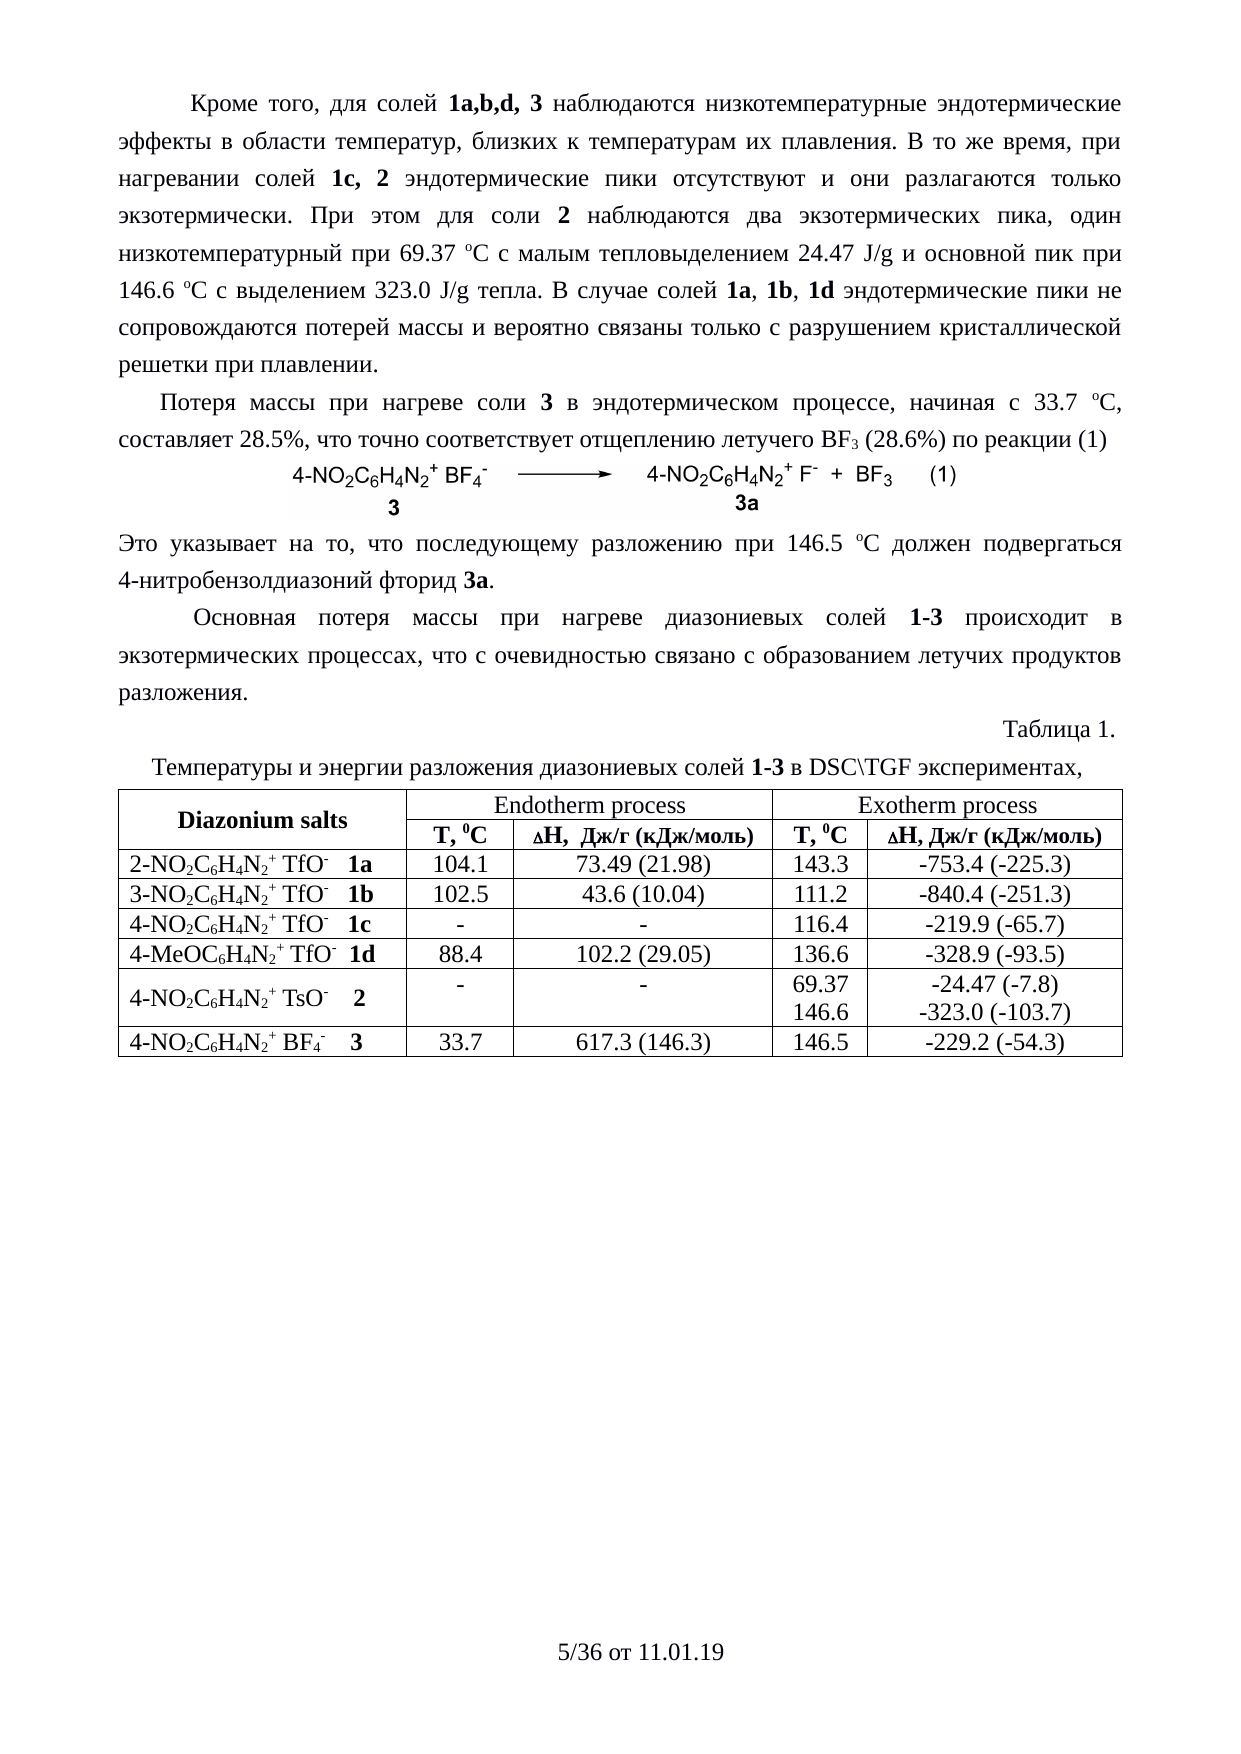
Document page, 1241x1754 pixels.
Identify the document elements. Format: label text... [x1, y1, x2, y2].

table_cell - [514, 909, 772, 938]
text Основная потеря массы при нагреве диазониевых солей 1-3 происходит в экзотермических процессах, что с очевидностью связано с образованием летучих продуктов разложения. [118, 602, 1122, 706]
table_cell 111.2 [773, 879, 867, 908]
table_cell 4-NO2С6H4N2+ TsO- 2 [119, 969, 406, 1026]
table_cell 2-NO2С6H4N2+ TfO- 1a [119, 850, 406, 878]
table_cell 104.1 [407, 850, 513, 878]
table_cell - [407, 909, 513, 938]
table_cell - [514, 969, 772, 1026]
table_cell Т, 0C [407, 820, 513, 848]
table_cell Н, Дж/г (кДж/моль) [514, 820, 772, 848]
text Таблица 1. [118, 714, 1122, 743]
table_cell 43.6 (10.04) [514, 879, 772, 908]
table_cell 102.2 (29.05) [514, 939, 772, 968]
table_cell 4-MeOС6H4N2+ TfO- 1d [119, 939, 406, 968]
table_cell -328.9 (-93.5) [868, 939, 1122, 968]
text Это указывает на то, что последующему разложению при 146.5 оС должен подвергаться 4‑нитробензолдиазоний фторид 3a. [118, 528, 1122, 594]
table_cell 88.4 [407, 939, 513, 968]
table_cell -24.47 (-7.8) -323.0 (-103.7) [868, 969, 1122, 1026]
table_cell Н, Дж/г (кДж/моль) [868, 820, 1122, 848]
table_cell 143.3 [773, 850, 867, 878]
table_cell 4-NO2С6H4N2+ BF4- 3 [119, 1027, 406, 1056]
table_cell 33.7 [407, 1027, 513, 1056]
table_cell 617.3 (146.3) [514, 1027, 772, 1056]
table_cell 4-NO2С6H4N2+ TfO- 1c [119, 909, 406, 938]
table_cell -753.4 (-225.3) [868, 850, 1122, 878]
table_cell -840.4 (-251.3) [868, 879, 1122, 908]
table_header Endotherm process [407, 790, 772, 819]
picture [287, 461, 959, 520]
table_cell 146.5 [773, 1027, 867, 1056]
text Кроме того, для солей 1a,b,d, 3 наблюдаются низкотемпературные эндотермические эффекты в области температур, близких к температурам их плавления. В то же время, при нагревании солей 1c, 2 эндотермические пики отсутствуют и они разлагаются только экзотермически. При этом для соли 2 наблюдаются два экзотермических пика, один низкотемпературный при 69.37 оС с малым тепловыделением 24.47 J/g и основной пик при 146.6 оС с выделением 323.0 J/g тепла. В случае солей 1a, 1b, 1d эндотермические пики не сопровождаются потерей массы и вероятно связаны только с разрушением кристаллической решетки при плавлении. [118, 88, 1122, 378]
table_cell 136.6 [773, 939, 867, 968]
table_cell - [407, 969, 513, 1026]
table_header Exotherm process [773, 790, 1122, 819]
table_cell 3-NO2С6H4N2+ TfO- 1b [119, 879, 406, 908]
table_cell Т, 0C [773, 820, 867, 848]
table_cell 69.37 146.6 [773, 969, 867, 1026]
table_cell -219.9 (-65.7) [868, 909, 1122, 938]
table_header Diazonium salts [119, 790, 406, 848]
text Потеря массы при нагреве соли 3 в эндотермическом процессе, начиная с 33.7 оС, составляет 28.5%, что точно соответствует отщеплению летучего BF3 (28.6%) по реакции (1) [118, 387, 1122, 453]
text Температуры и энергии разложения диазониевых солей 1-3 в DSC\TGF экспериментах, [118, 752, 1122, 780]
table_cell 73.49 (21.98) [514, 850, 772, 878]
table_cell -229.2 (-54.3) [868, 1027, 1122, 1056]
table_cell 116.4 [773, 909, 867, 938]
table_cell 102.5 [407, 879, 513, 908]
